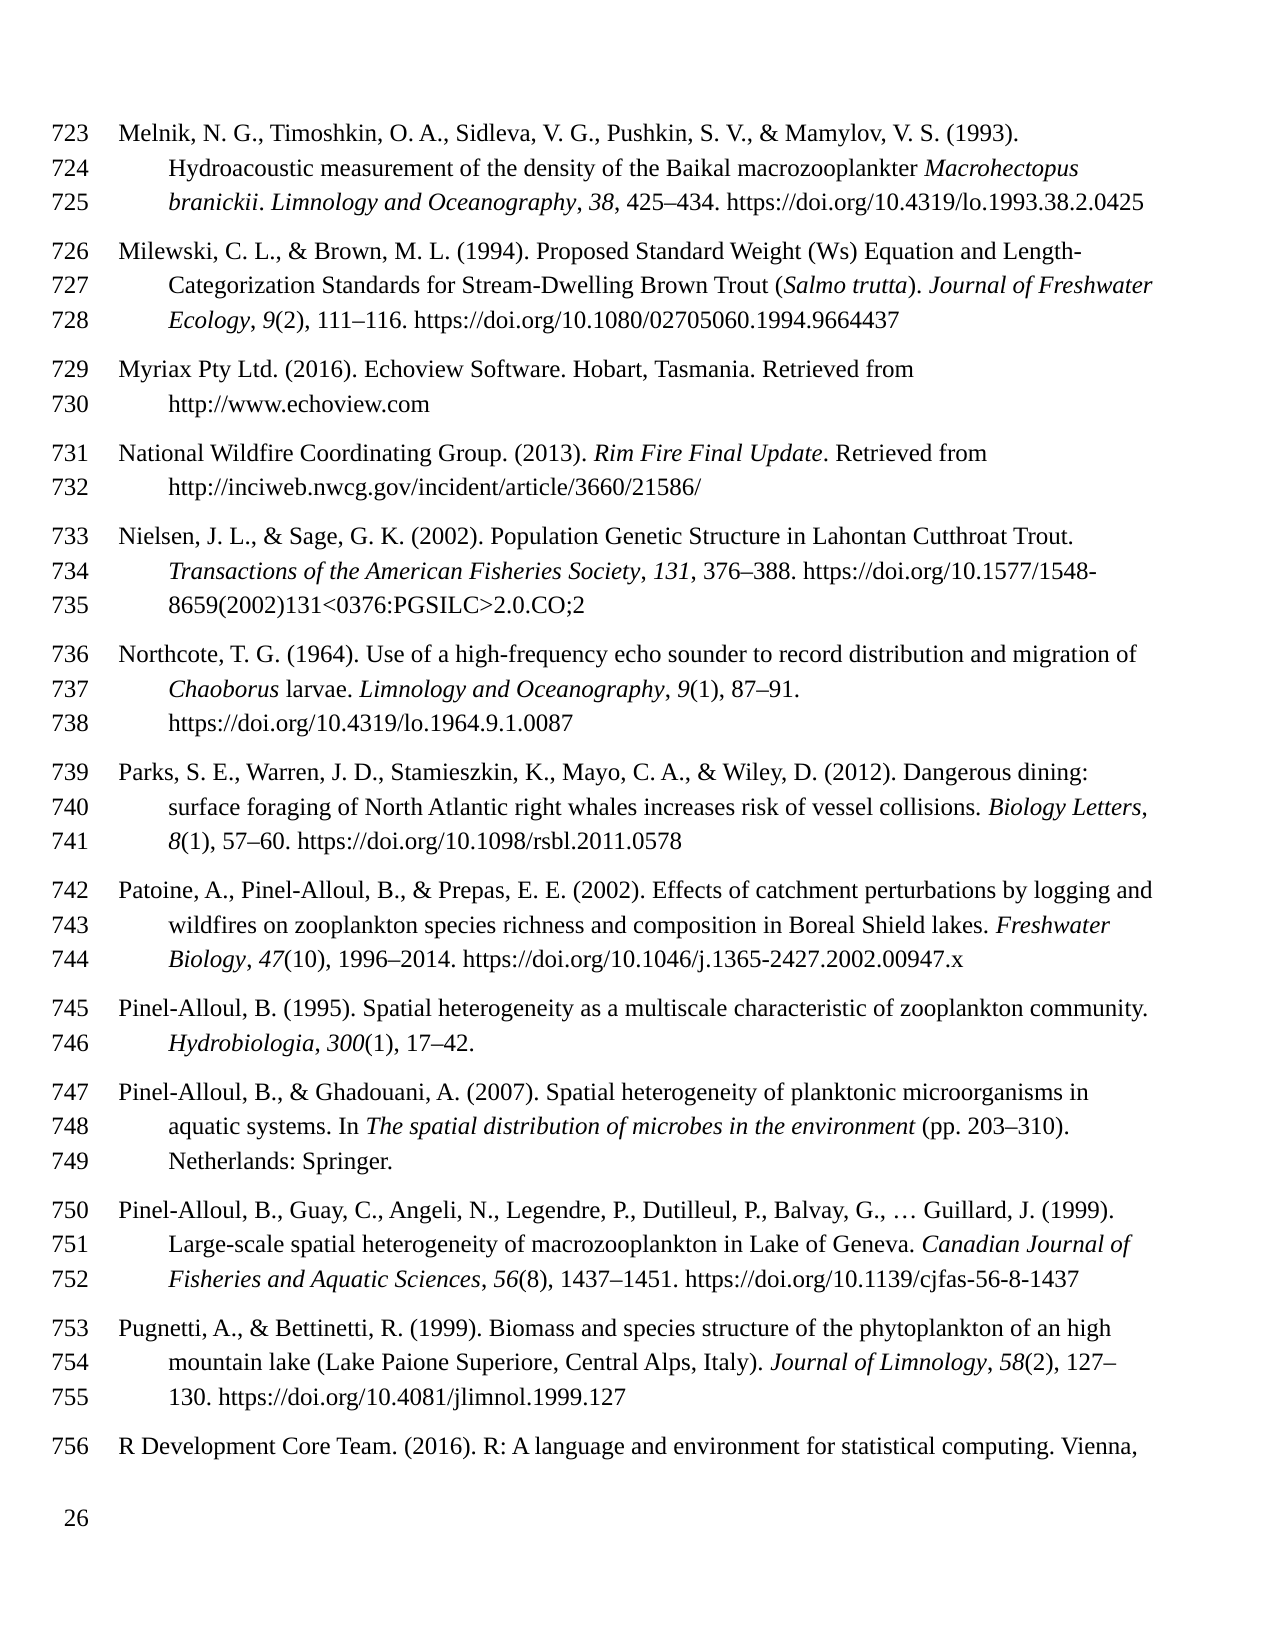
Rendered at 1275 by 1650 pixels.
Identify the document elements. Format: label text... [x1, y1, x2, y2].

text Nielsen, J. L., & Sage, G. K. (2002). Population Genetic Structure in Lahontan Cutthroat Trout. Transactions of the American Fisheries Society, 131, 376–388. https://doi.org/10.1577/1548-8659(2002)131<0376:PGSILC>2.0.CO;2 [118, 521, 1157, 619]
text Pinel-Alloul, B., Guay, C., Angeli, N., Legendre, P., Dutilleul, P., Balvay, G., … Guillard, J. (1999). Large-scale spatial heterogeneity of macrozooplankton in Lake of Geneva. Canadian Journal of Fisheries and Aquatic Sciences, 56(8), 1437–1451. https://doi.org/10.1139/cjfas-56-8-1437 [118, 1195, 1157, 1293]
text Milewski, C. L., & Brown, M. L. (1994). Proposed Standard Weight (Ws) Equation and Length-Categorization Standards for Stream-Dwelling Brown Trout (Salmo trutta). Journal of Freshwater Ecology, 9(2), 111–116. https://doi.org/10.1080/02705060.1994.9664437 [118, 236, 1157, 334]
text Myriax Pty Ltd. (2016). Echoview Software. Hobart, Tasmania. Retrieved from http://www.echoview.com [118, 354, 1157, 417]
text Pinel-Alloul, B. (1995). Spatial heterogeneity as a multiscale characteristic of zooplankton community. Hydrobiologia, 300(1), 17–42. [118, 993, 1157, 1057]
text Pinel-Alloul, B., & Ghadouani, A. (2007). Spatial heterogeneity of planktonic microorganisms in aquatic systems. In The spatial distribution of microbes in the environment (pp. 203–310). Netherlands: Springer. [118, 1077, 1157, 1174]
text Parks, S. E., Warren, J. D., Stamieszkin, K., Mayo, C. A., & Wiley, D. (2012). Dangerous dining: surface foraging of North Atlantic right whales increases risk of vessel collisions. Biology Letters, 8(1), 57–60. https://doi.org/10.1098/rsbl.2011.0578 [118, 757, 1157, 855]
text Patoine, A., Pinel-Alloul, B., & Prepas, E. E. (2002). Effects of catchment perturbations by logging and wildfires on zooplankton species richness and composition in Boreal Shield lakes. Freshwater Biology, 47(10), 1996–2014. https://doi.org/10.1046/j.1365-2427.2002.00947.x [118, 875, 1157, 973]
text National Wildfire Coordinating Group. (2013). Rim Fire Final Update. Retrieved from http://inciweb.nwcg.gov/incident/article/3660/21586/ [118, 438, 1157, 501]
text Northcote, T. G. (1964). Use of a high-frequency echo sounder to record distribution and migration of Chaoborus larvae. Limnology and Oceanography, 9(1), 87–91. https://doi.org/10.4319/lo.1964.9.1.0087 [118, 639, 1157, 737]
text Melnik, N. G., Timoshkin, O. A., Sidleva, V. G., Pushkin, S. V., & Mamylov, V. S. (1993). Hydroacoustic measurement of the density of the Baikal macrozooplankter Macrohectopus branickii. Limnology and Oceanography, 38, 425–434. https://doi.org/10.4319/lo.1993.38.2.0425 [118, 118, 1157, 216]
text R Development Core Team. (2016). R: A language and environment for statistical computing. Vienna, [118, 1431, 1157, 1460]
text Pugnetti, A., & Bettinetti, R. (1999). Biomass and species structure of the phytoplankton of an high mountain lake (Lake Paione Superiore, Central Alps, Italy). Journal of Limnology, 58(2), 127–130. https://doi.org/10.4081/jlimnol.1999.127 [118, 1313, 1157, 1411]
